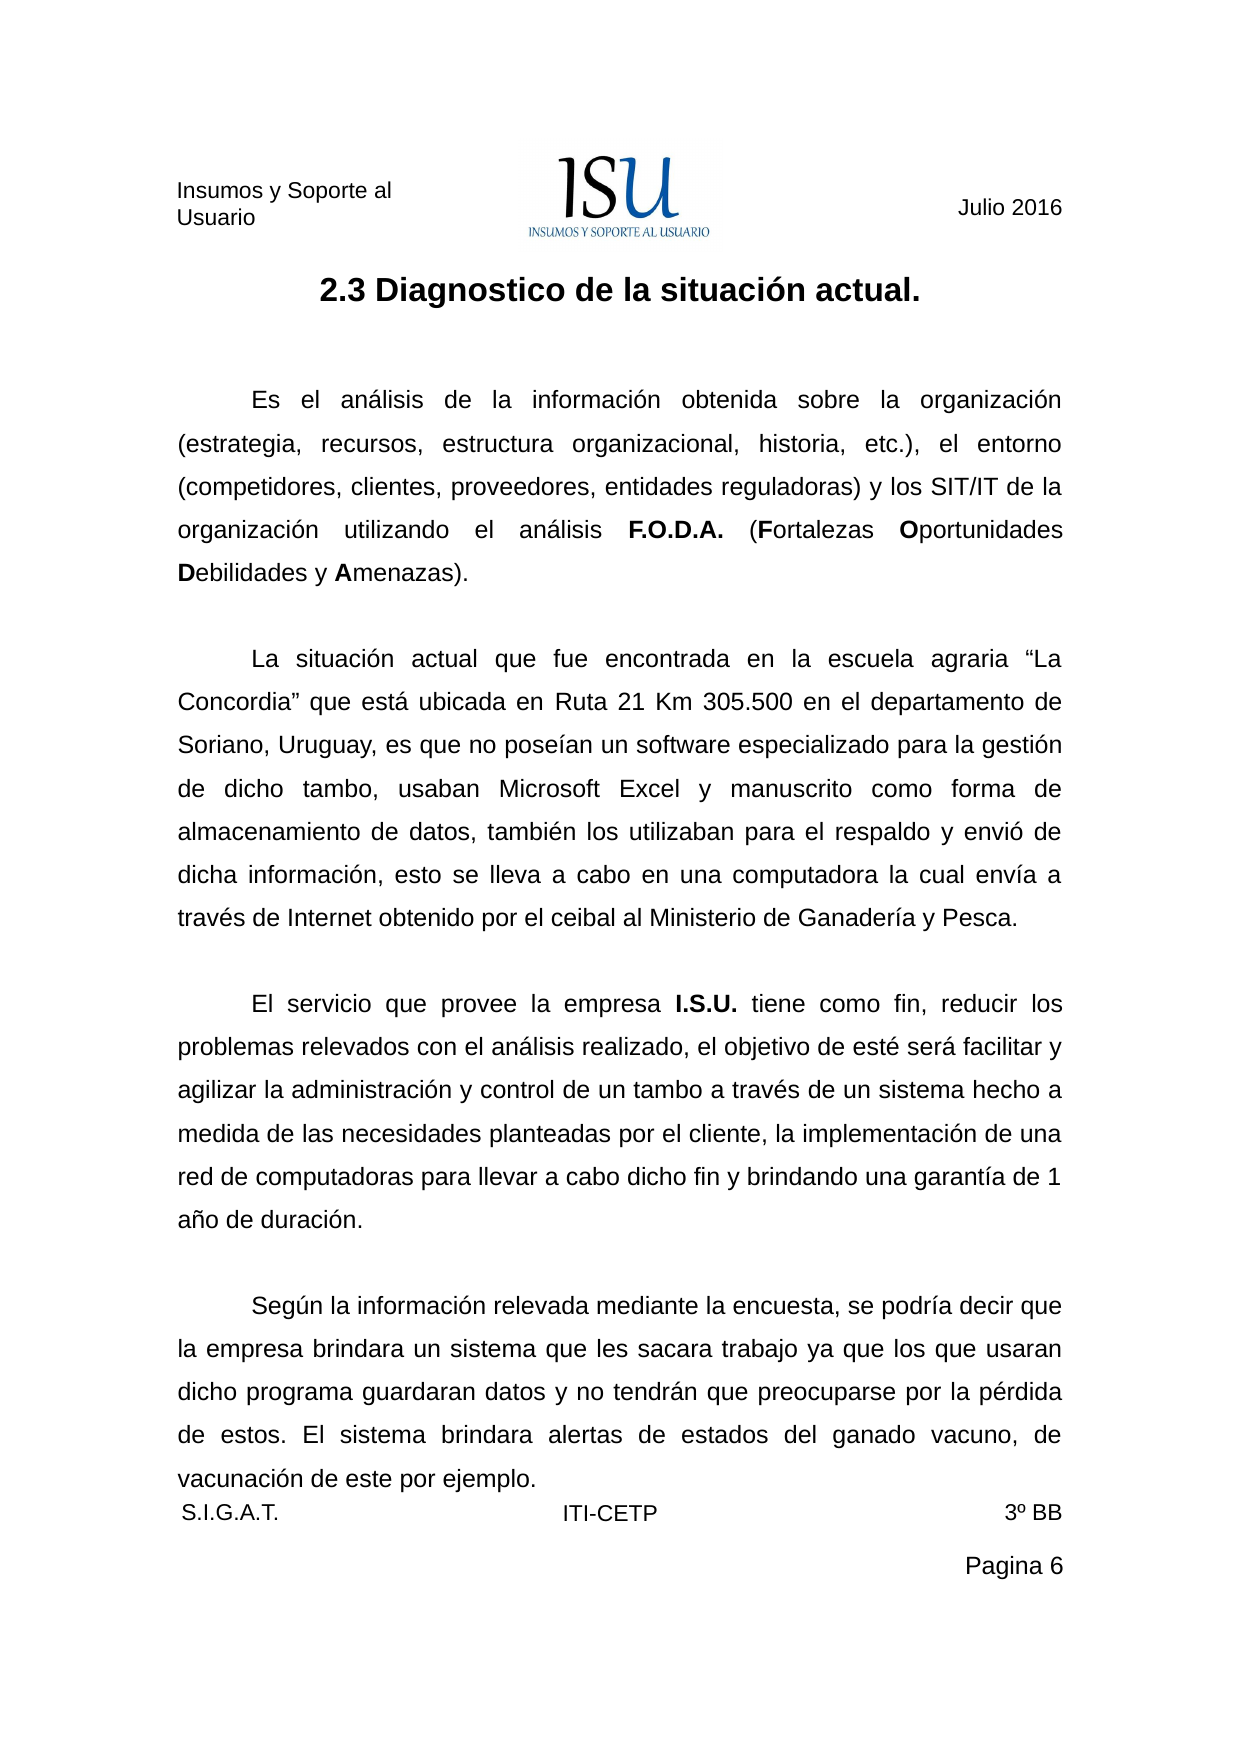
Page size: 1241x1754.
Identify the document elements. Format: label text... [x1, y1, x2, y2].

text El servicio que provee la empresa I.S.U. tiene como fin, reducir los problemas relevados con el análisis realizado, el objetivo de esté será facilitar y agilizar la administración y control de un tambo a través de un sistema hecho a medida de las necesidades planteadas por el cliente, la implementación de una red de computadoras para llevar a cabo dicho fin y brindando una garantía de 1 año de duración. [177, 989, 1063, 1233]
picture [517, 138, 723, 252]
text Es el análisis de la información obtenida sobre la organización (estrategia, recursos, estructura organizacional, historia, etc.), el entorno (competidores, clientes, proveedores, entidades reguladoras) y los SIT/IT de la organización utilizando el análisis F.O.D.A. (Fortalezas Oportunidades Debilidades y Amenazas). [177, 385, 1063, 587]
text 2.3 Diagnostico de la situación actual. [177, 270, 1063, 309]
text Según la información relevada mediante la encuesta, se podría decir que la empresa brindara un sistema que les sacara trabajo ya que los que usaran dicho programa guardaran datos y no tendrán que preocuparse por la pérdida de estos. El sistema brindara alertas de estados del ganado vacuno, de vacunación de este por ejemplo. [177, 1291, 1063, 1492]
text La situación actual que fue encontrada en la escuela agraria “La Concordia” que está ubicada en Ruta 21 Km 305.500 en el departamento de Soriano, Uruguay, es que no poseían un software especializado para la gestión de dicho tambo, usaban Microsoft Excel y manuscrito como forma de almacenamiento de datos, también los utilizaban para el respaldo y envió de dicha información, esto se lleva a cabo en una computadora la cual envía a través de Internet obtenido por el ceibal al Ministerio de Ganadería y Pesca. [177, 644, 1063, 932]
